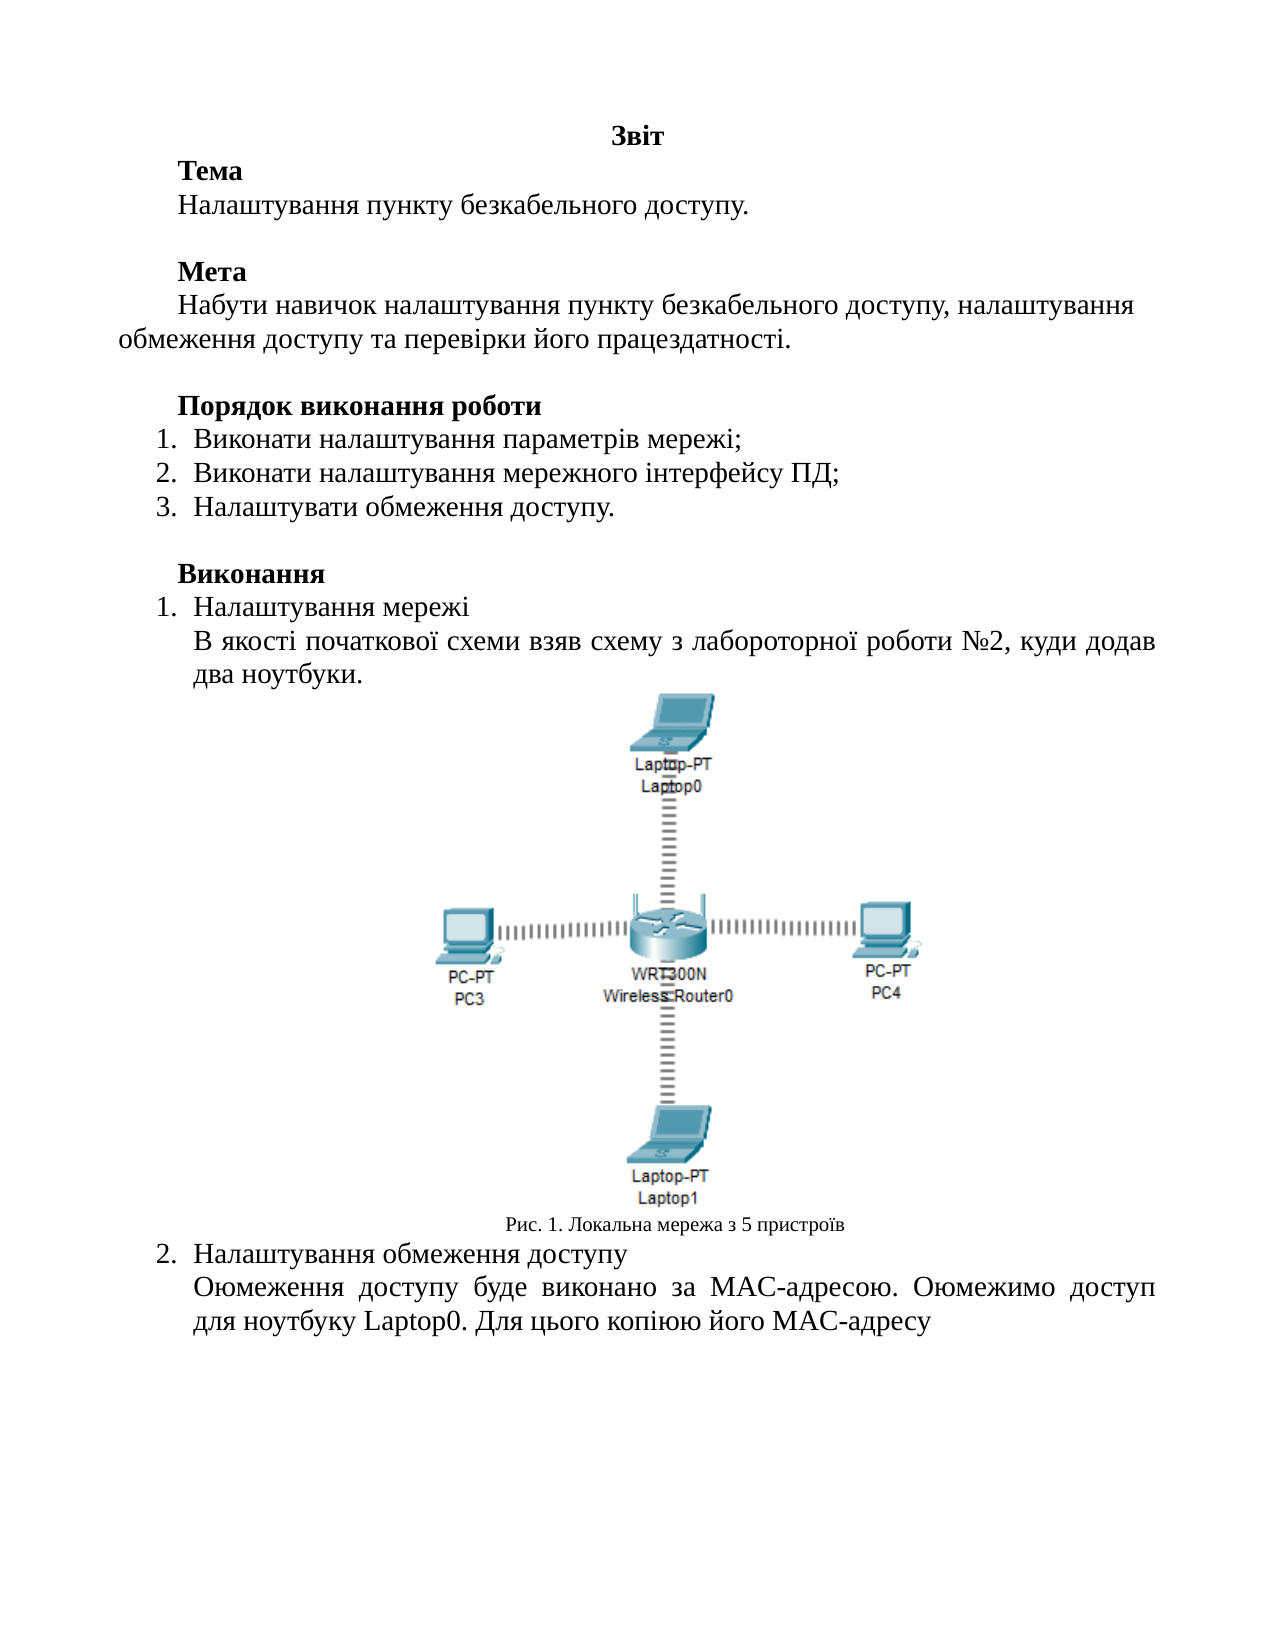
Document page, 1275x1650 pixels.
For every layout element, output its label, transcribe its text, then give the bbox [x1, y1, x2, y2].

text Мета [118, 254, 1157, 287]
list Налаштування мережі [156, 589, 1157, 623]
picture [425, 690, 925, 1212]
text Виконання [118, 556, 1157, 589]
text Налаштування пункту безкабельного доступу. [118, 187, 1157, 220]
list Оюмеження доступу буде виконано за MAC-адресою. Оюмежимо доступ для ноутбуку Laptop0. Для цього копіюю його MAC-адресу [156, 1269, 1157, 1336]
list Виконати налаштування параметрів мережі; [156, 422, 1157, 455]
text Набути навичок налаштування пункту безкабельного доступу, налаштування обмеження доступу та перевірки його працездатності. [118, 287, 1157, 354]
list В якості початкової схеми взяв схему з лабороторної роботи №2, куди додав два ноутбуки. [156, 623, 1157, 690]
text Тема [118, 153, 1157, 187]
text Порядок виконання роботи [118, 388, 1157, 422]
list Налаштування обмеження доступу [156, 1236, 1157, 1269]
text Звіт [118, 118, 1157, 152]
list Налаштувати обмеження доступу. [156, 489, 1157, 522]
list Виконати налаштування мережного інтерфейсу ПД; [156, 455, 1157, 489]
list Рис. 1. Локальна мережа з 5 пристроїв [156, 1212, 1157, 1236]
